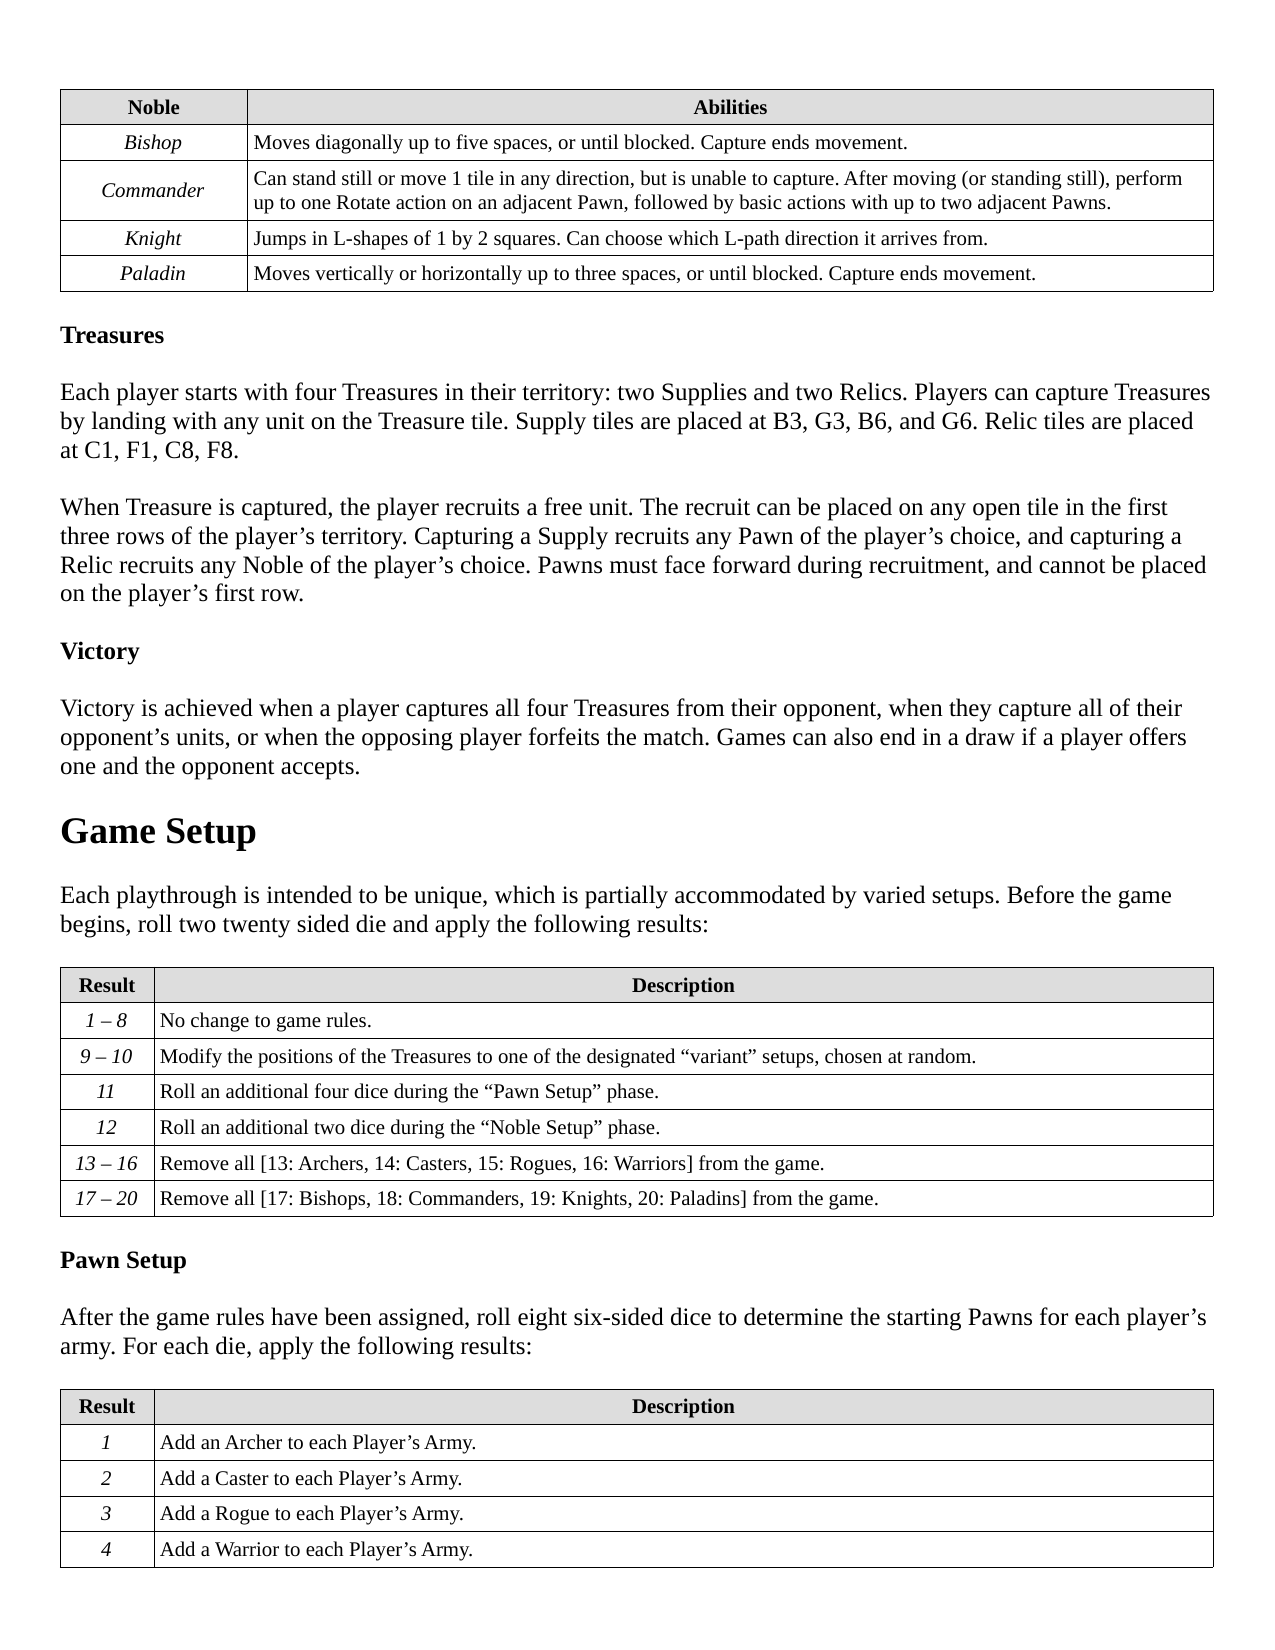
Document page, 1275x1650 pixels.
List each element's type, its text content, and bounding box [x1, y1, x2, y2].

subtitle Victory [60, 636, 1215, 665]
table_cell Modify the positions of the Treasures to one of the designated “variant” setups, chosen at random. [155, 1039, 1213, 1073]
table_header Result [61, 1390, 154, 1424]
text When Treasure is captured, the player recruits a free unit. The recruit can be placed on any open tile in the first three rows of the player’s territory. Capturing a Supply recruits any Pawn of the player’s choice, and capturing a Relic recruits any Noble of the player’s choice. Pawns must face forward during recruitment, and cannot be placed on the player’s first row. [60, 492, 1215, 607]
subtitle Pawn Setup [60, 1245, 1215, 1274]
table_cell Moves vertically or horizontally up to three spaces, or until blocked. Capture ends movement. [248, 256, 1213, 291]
table_cell Knight [61, 221, 247, 255]
table_header Description [155, 968, 1213, 1002]
table_cell Bishop [61, 125, 247, 160]
table_cell 9 – 10 [61, 1039, 154, 1073]
table_header Abilities [248, 90, 1213, 124]
table_cell 1 – 8 [61, 1003, 154, 1038]
table_cell Add an Archer to each Player’s Army. [155, 1425, 1213, 1460]
text Each player starts with four Treasures in their territory: two Supplies and two Relics. Players can capture Treasures by landing with any unit on the Treasure tile. Supply tiles are placed at B3, G3, B6, and G6. Relic tiles are placed at C1, F1, C8, F8. [60, 377, 1215, 463]
text Each playthrough is intended to be unique, which is partially accommodated by varied setups. Before the game begins, roll two twenty sided die and apply the following results: [60, 880, 1215, 938]
table_cell 12 [61, 1110, 154, 1145]
table_header Result [61, 968, 154, 1002]
table_cell 2 [61, 1461, 154, 1496]
table_cell Remove all [17: Bishops, 18: Commanders, 19: Knights, 20: Paladins] from the game. [155, 1181, 1213, 1216]
table_header Description [155, 1390, 1213, 1424]
table_cell Commander [61, 161, 247, 220]
table_cell Remove all [13: Archers, 14: Casters, 15: Rogues, 16: Warriors] from the game. [155, 1146, 1213, 1180]
table_cell Add a Rogue to each Player’s Army. [155, 1497, 1213, 1531]
table_cell Roll an additional two dice during the “Noble Setup” phase. [155, 1110, 1213, 1145]
text After the game rules have been assigned, roll eight six-sided dice to determine the starting Pawns for each player’s army. For each die, apply the following results: [60, 1302, 1215, 1360]
subtitle Treasures [60, 320, 1215, 348]
table_cell 11 [61, 1075, 154, 1109]
table_cell 13 – 16 [61, 1146, 154, 1180]
table_cell Can stand still or move 1 tile in any direction, but is unable to capture. After moving (or standing still), perform up to one Rotate action on an adjacent Pawn, followed by basic actions with up to two adjacent Pawns. [248, 161, 1213, 220]
table_cell Add a Caster to each Player’s Army. [155, 1461, 1213, 1496]
table_cell 3 [61, 1497, 154, 1531]
table_header Noble [61, 90, 247, 124]
subtitle Game Setup [60, 808, 1215, 852]
table_cell 1 [61, 1425, 154, 1460]
table_cell Moves diagonally up to five spaces, or until blocked. Capture ends movement. [248, 125, 1213, 160]
table_cell Add a Warrior to each Player’s Army. [155, 1532, 1213, 1567]
text Victory is achieved when a player captures all four Treasures from their opponent, when they capture all of their opponent’s units, or when the opposing player forfeits the match. Games can also end in a draw if a player offers one and the opponent accepts. [60, 693, 1215, 780]
table_cell Jumps in L-shapes of 1 by 2 squares. Can choose which L-path direction it arrives from. [248, 221, 1213, 255]
table_cell Roll an additional four dice during the “Pawn Setup” phase. [155, 1075, 1213, 1109]
table_cell 4 [61, 1532, 154, 1567]
table_cell Paladin [61, 256, 247, 291]
table_cell No change to game rules. [155, 1003, 1213, 1038]
table_cell 17 – 20 [61, 1181, 154, 1216]
